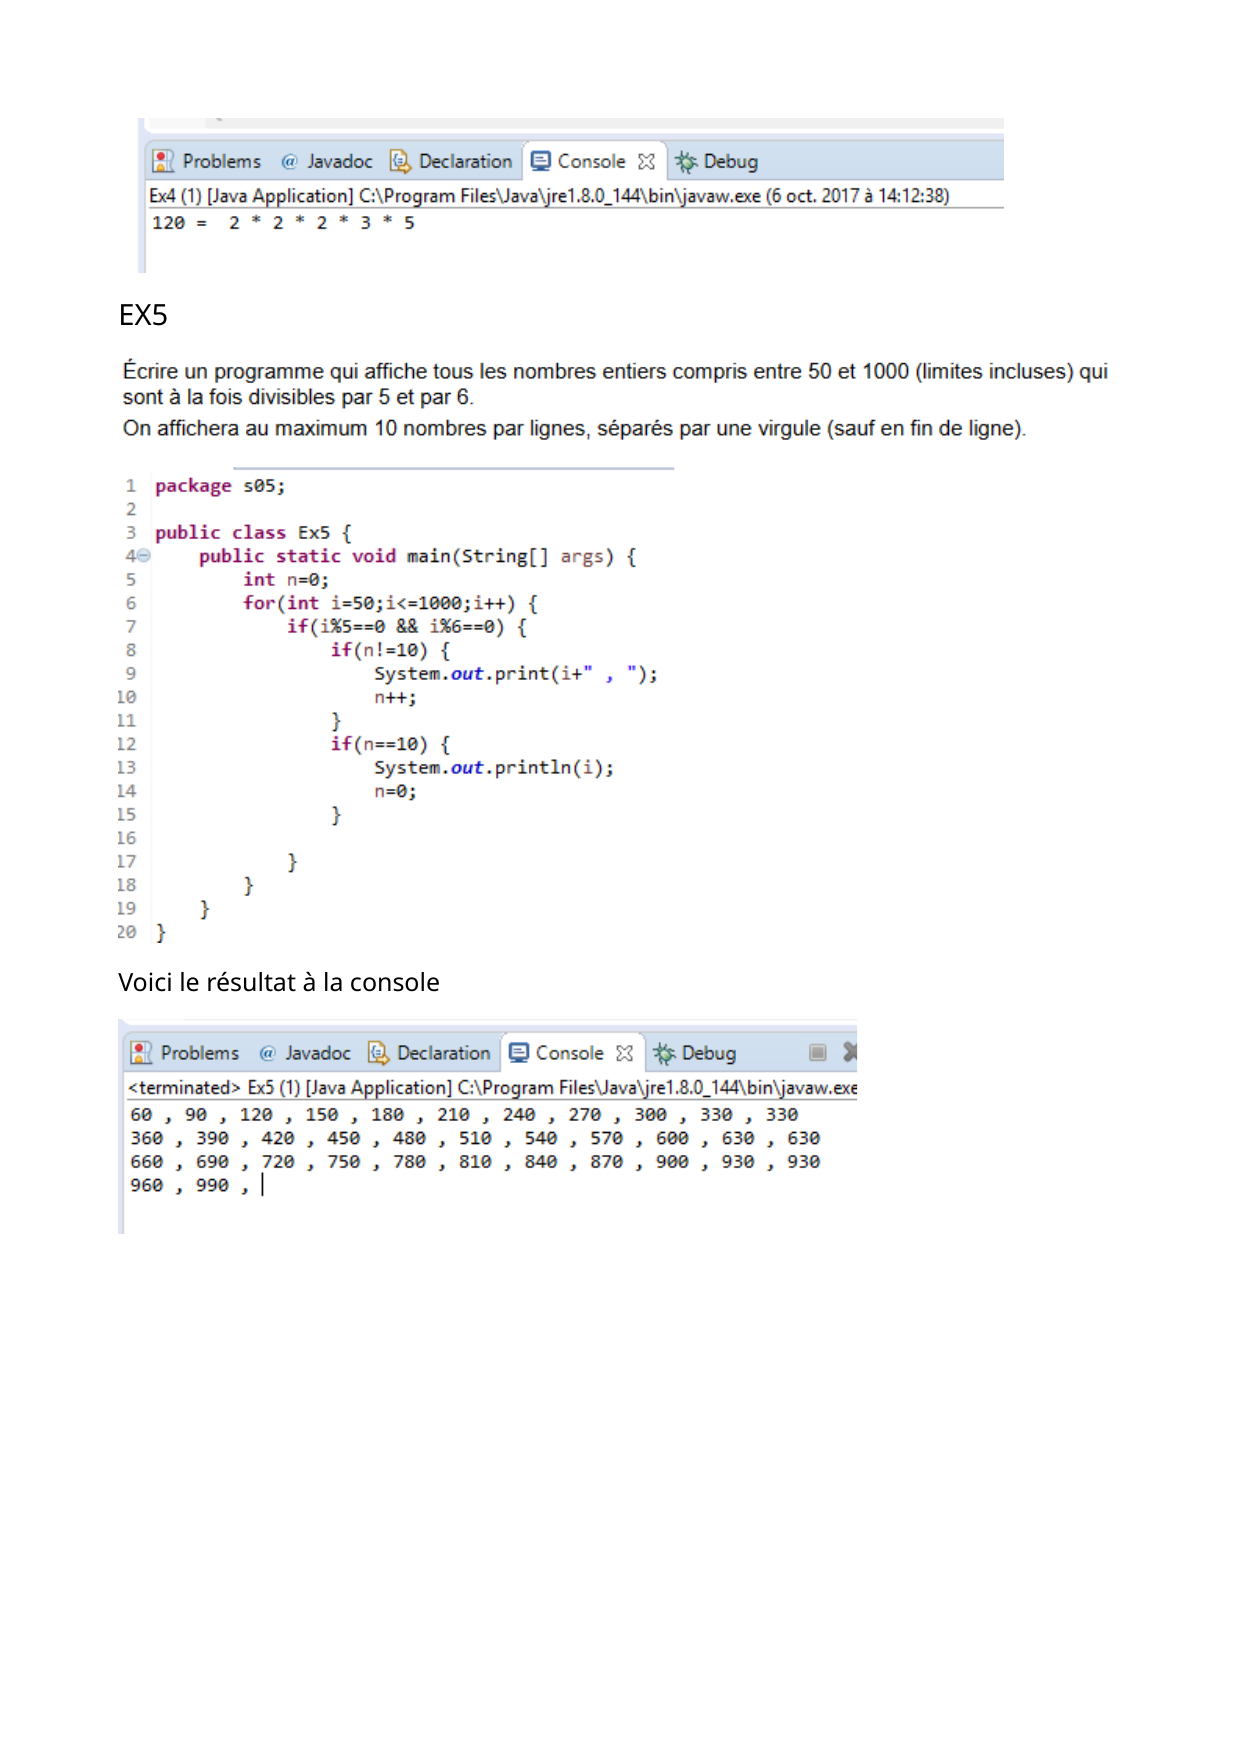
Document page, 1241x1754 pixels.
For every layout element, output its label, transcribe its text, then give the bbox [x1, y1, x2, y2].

text Voici le résultat à la console [118, 964, 1122, 998]
text EX5 [118, 294, 1122, 334]
